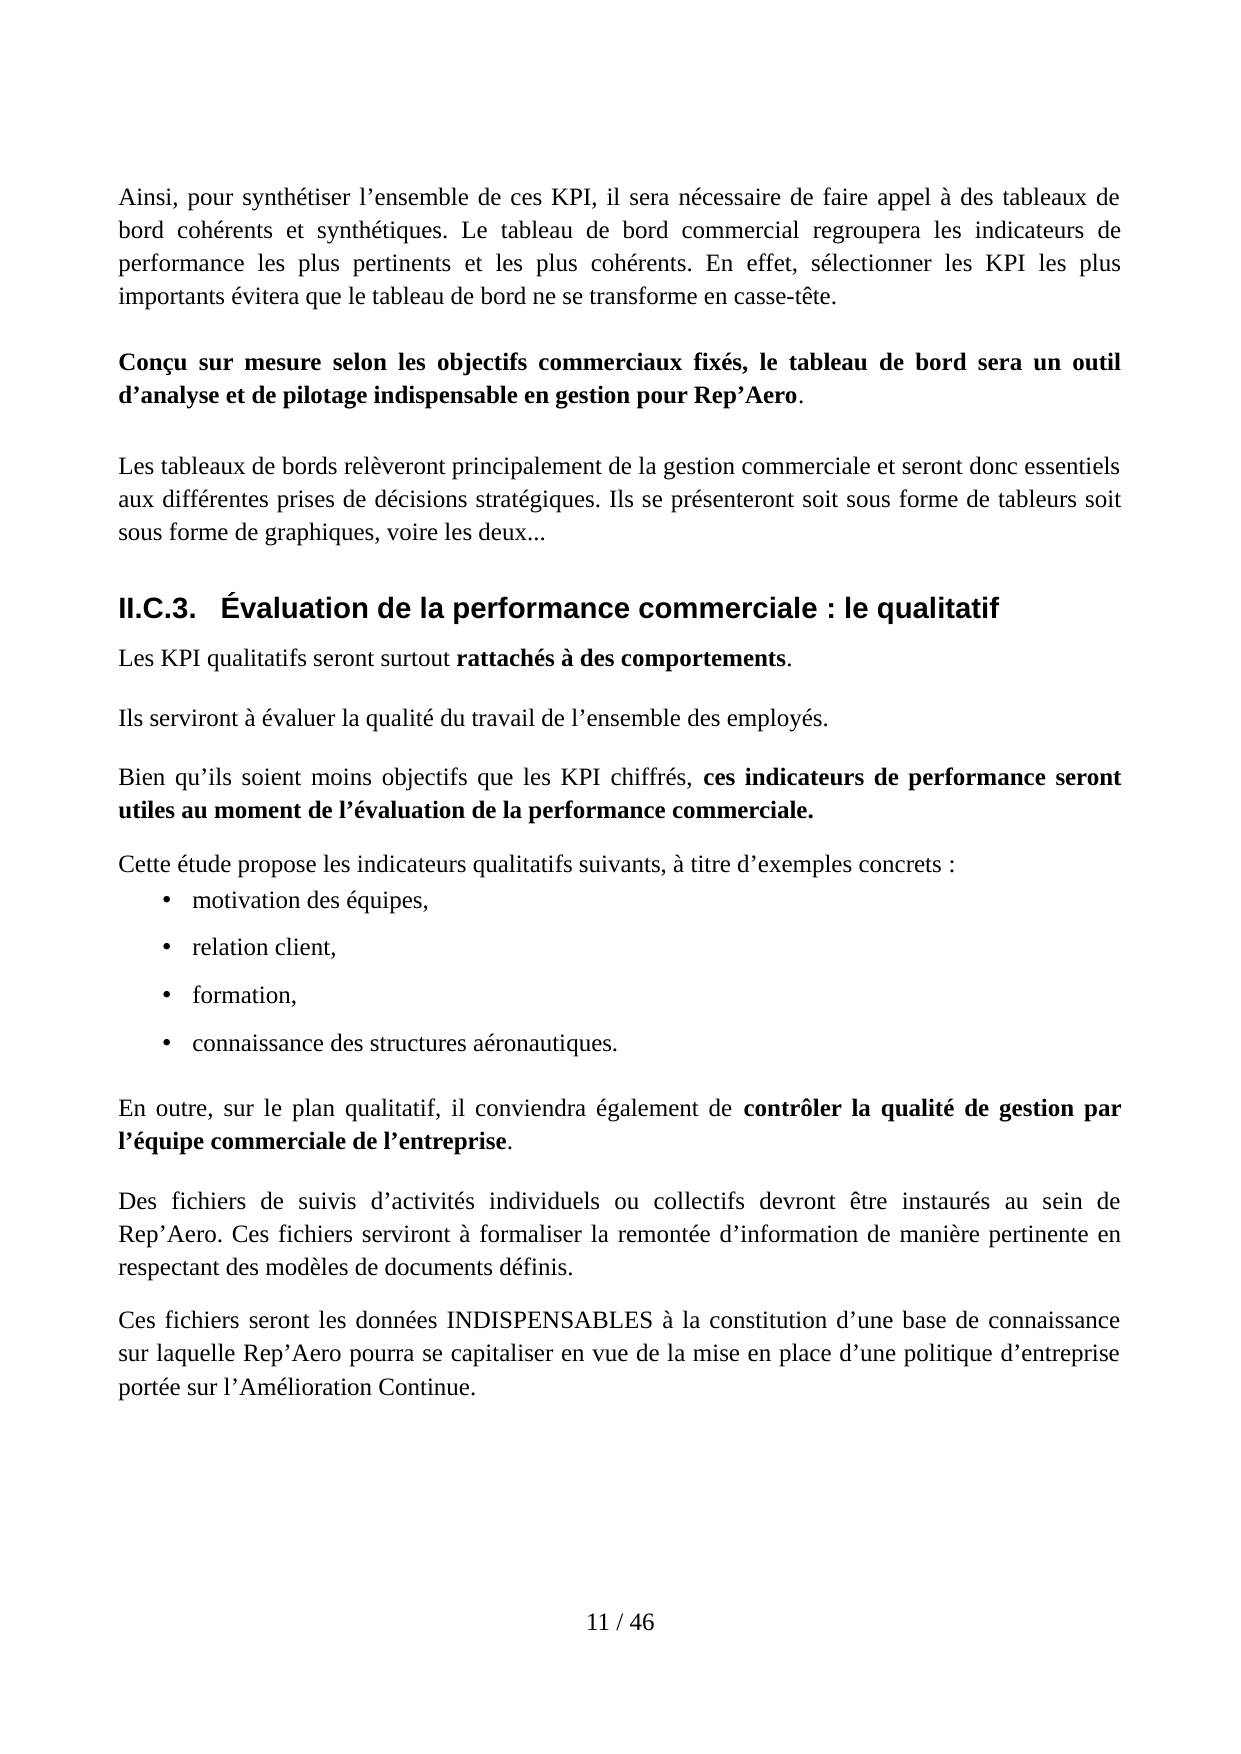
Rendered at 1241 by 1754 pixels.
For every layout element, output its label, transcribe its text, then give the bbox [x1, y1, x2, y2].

text Cette étude propose les indicateurs qualitatifs suivants, à titre d’exemples concrets : [118, 849, 1122, 878]
text Les KPI qualitatifs seront surtout rattachés à des comportements. [118, 643, 1122, 672]
text Ces fichiers seront les données INDISPENSABLES à la constitution d’une base de connaissance sur laquelle Rep’Aero pourra se capitaliser en vue de la mise en place d’une politique d’entreprise portée sur l’Amélioration Continue. [118, 1306, 1122, 1400]
text En outre, sur le plan qualitatif, il conviendra également de contrôler la qualité de gestion par l’équipe commerciale de l’entreprise. [118, 1093, 1122, 1155]
text Les tableaux de bords relèveront principalement de la gestion commerciale et seront donc essentiels aux différentes prises de décisions stratégiques. Ils se présenteront soit sous forme de tableurs soit sous forme de graphiques, voire les deux... [118, 451, 1122, 546]
subtitle Évaluation de la performance commerciale : le qualitatif [118, 591, 1122, 625]
list connaissance des structures aéronautiques. [162, 1028, 1122, 1056]
list formation, [162, 980, 1122, 1009]
list relation client, [162, 932, 1122, 961]
text Conçu sur mesure selon les objectifs commerciaux fixés, le tableau de bord sera un outil d’analyse et de pilotage indispensable en gestion pour Rep’Aero. [118, 347, 1122, 408]
text Ils serviront à évaluer la qualité du travail de l’ensemble des employés. [118, 703, 1122, 732]
text Ainsi, pour synthétiser l’ensemble de ces KPI, il sera nécessaire de faire appel à des tableaux de bord cohérents et synthétiques. Le tableau de bord commercial regroupera les indicateurs de performance les plus pertinents et les plus cohérents. En effet, sélectionner les KPI les plus importants évitera que le tableau de bord ne se transforme en casse-tête. [118, 182, 1122, 310]
text Des fichiers de suivis d’activités individuels ou collectifs devront être instaurés au sein de Rep’Aero. Ces fichiers serviront à formaliser la remontée d’information de manière pertinente en respectant des modèles de documents définis. [118, 1186, 1122, 1281]
text Bien qu’ils soient moins objectifs que les KPI chiffrés, ces indicateurs de performance seront utiles au moment de l’évaluation de la performance commerciale. [118, 762, 1122, 824]
list motivation des équipes, [162, 885, 1122, 914]
